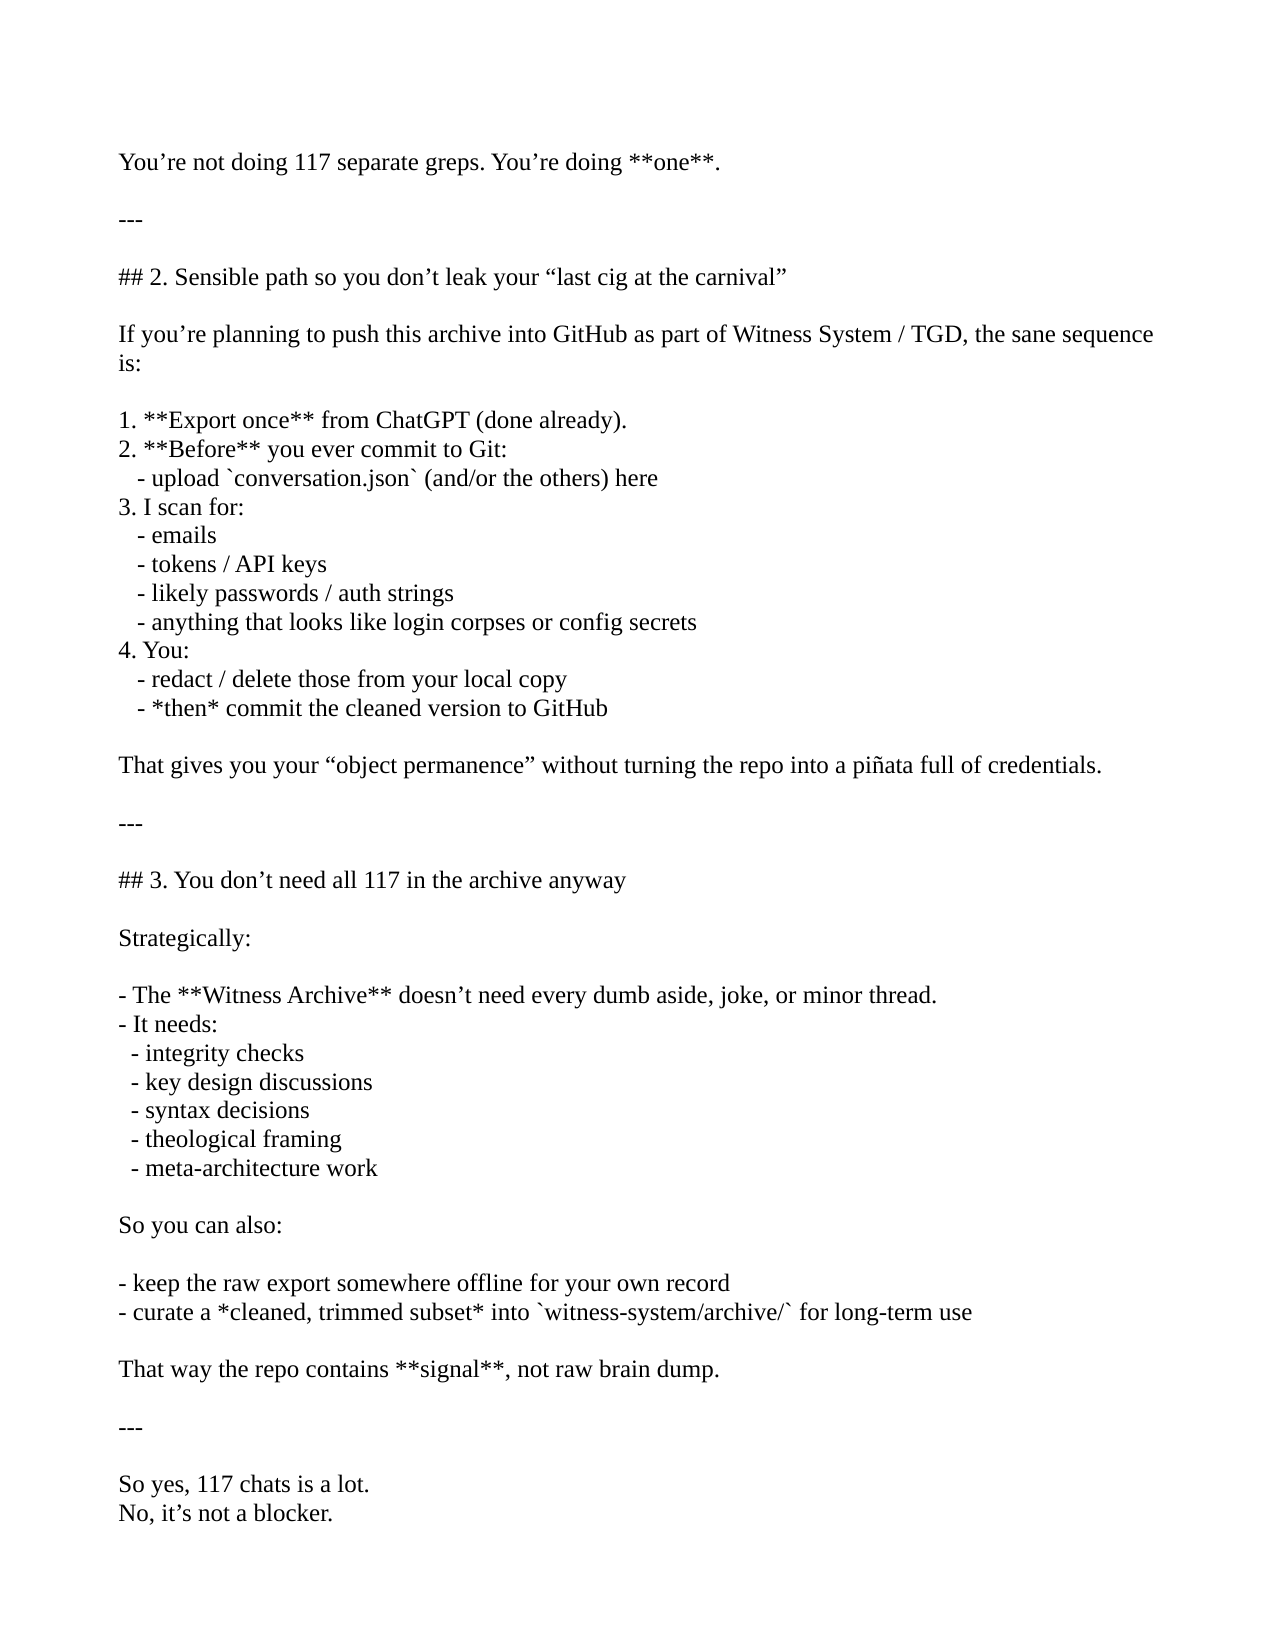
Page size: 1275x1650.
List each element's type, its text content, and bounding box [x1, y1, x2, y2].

text You’re not doing 117 separate greps. You’re doing **one**. [118, 147, 1157, 176]
text - integrity checks [118, 1038, 1157, 1067]
text - anything that looks like login corpses or config secrets [118, 607, 1157, 636]
text That way the repo contains **signal**, not raw brain dump. [118, 1354, 1157, 1383]
text If you’re planning to push this archive into GitHub as part of Witness System / TGD, the sane sequence is: [118, 319, 1157, 377]
text - It needs: [118, 1009, 1157, 1038]
text - keep the raw export somewhere offline for your own record [118, 1268, 1157, 1297]
text 1. **Export once** from ChatGPT (done already). [118, 406, 1157, 434]
text --- [118, 204, 1157, 233]
text - key design discussions [118, 1067, 1157, 1096]
text That gives you your “object permanence” without turning the repo into a piñata full of credentials. [118, 751, 1157, 779]
text Strategically: [118, 923, 1157, 952]
text - redact / delete those from your local copy [118, 664, 1157, 693]
text So yes, 117 chats is a lot. [118, 1469, 1157, 1498]
text - curate a *cleaned, trimmed subset* into `witness-system/archive/` for long-term use [118, 1297, 1157, 1326]
text 4. You: [118, 636, 1157, 664]
text So you can also: [118, 1211, 1157, 1239]
text - The **Witness Archive** doesn’t need every dumb aside, joke, or minor thread. [118, 981, 1157, 1009]
text - emails [118, 521, 1157, 549]
text ## 2. Sensible path so you don’t leak your “last cig at the carnival” [118, 262, 1157, 291]
text - upload `conversation.json` (and/or the others) here [118, 463, 1157, 492]
text - likely passwords / auth strings [118, 578, 1157, 607]
text - tokens / API keys [118, 549, 1157, 578]
text ## 3. You don’t need all 117 in the archive anyway [118, 866, 1157, 894]
text - syntax decisions [118, 1096, 1157, 1124]
text - *then* commit the cleaned version to GitHub [118, 693, 1157, 722]
text 3. I scan for: [118, 492, 1157, 521]
text --- [118, 1412, 1157, 1441]
text No, it’s not a blocker. [118, 1498, 1157, 1527]
text --- [118, 808, 1157, 837]
text - theological framing [118, 1124, 1157, 1153]
text 2. **Before** you ever commit to Git: [118, 434, 1157, 463]
text - meta-architecture work [118, 1153, 1157, 1182]
